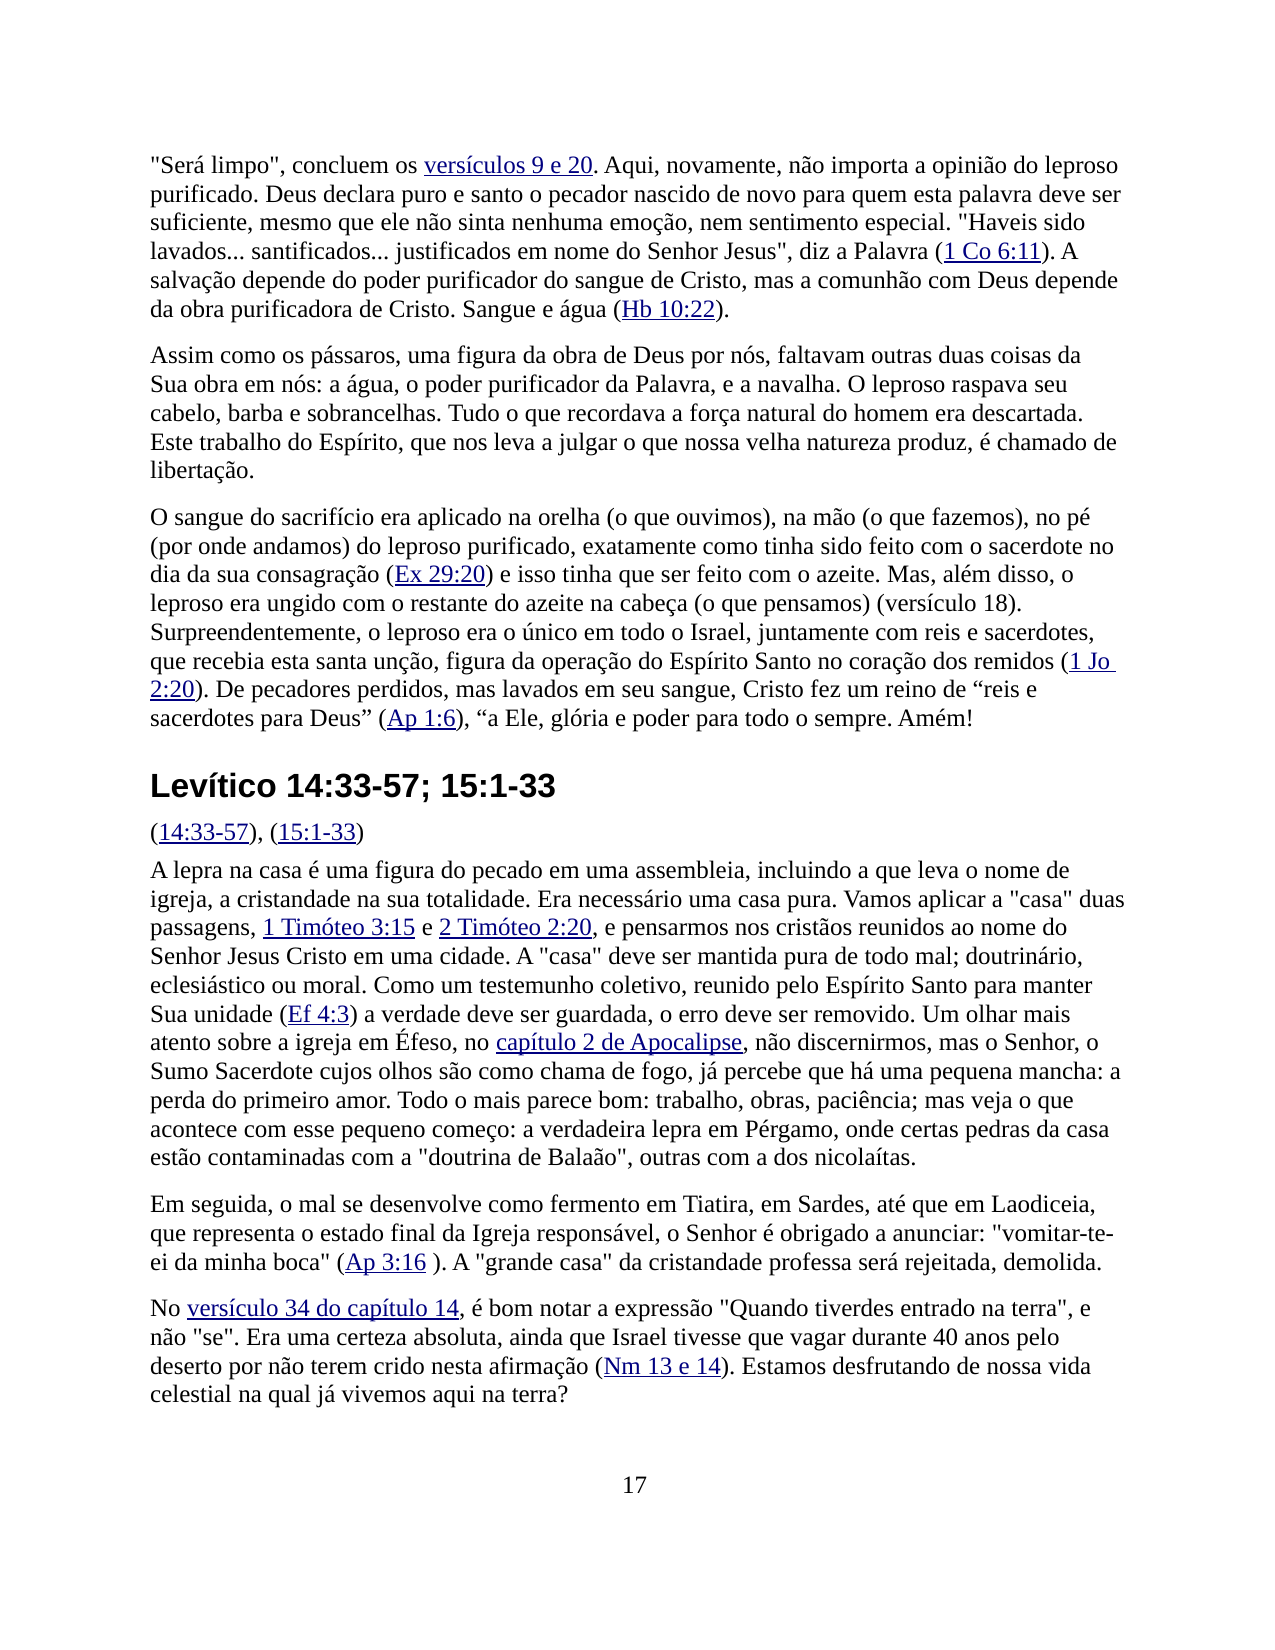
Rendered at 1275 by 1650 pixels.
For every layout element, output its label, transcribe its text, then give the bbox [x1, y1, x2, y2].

text "Será limpo", concluem os versículos 9 e 20. Aqui, novamente, não importa a opinião do leproso purificado. Deus declara puro e santo o pecador nascido de novo para quem esta palavra deve ser suficiente, mesmo que ele não sinta nenhuma emoção, nem sentimento especial. "Haveis sido lavados... santificados... justificados em nome do Senhor Jesus", diz a Palavra (1 Co 6:11). A salvação depende do poder purificador do sangue de Cristo, mas a comunhão com Deus depende da obra purificadora de Cristo. Sangue e água (Hb 10:22). [150, 150, 1125, 322]
text O sangue do sacrifício era aplicado na orelha (o que ouvimos), na mão (o que fazemos), no pé (por onde andamos) do leproso purificado, exatamente como tinha sido feito com o sacerdote no dia da sua consagração (Ex 29:20) e isso tinha que ser feito com o azeite. Mas, além disso, o leproso era ungido com o restante do azeite na cabeça (o que pensamos) (versículo 18). Surpreendentemente, o leproso era o único em todo o Israel, juntamente com reis e sacerdotes, que recebia esta santa unção, figura da operação do Espírito Santo no coração dos remidos (1 Jo 2:20). De pecadores perdidos, mas lavados em seu sangue, Cristo fez um reino de “reis e sacerdotes para Deus” (Ap 1:6), “a Ele, glória e poder para todo o sempre. Amém! [150, 502, 1125, 732]
subtitle Levítico 14:33-57; 15:1-33 [150, 766, 1125, 805]
text A lepra na casa é uma figura do pecado em uma assembleia, incluindo a que leva o nome de igreja, a cristandade na sua totalidade. Era necessário uma casa pura. Vamos aplicar a "casa" duas passagens, 1 Timóteo 3:15 e 2 Timóteo 2:20, e pensarmos nos cristãos reunidos ao nome do Senhor Jesus Cristo em uma cidade. A "casa" deve ser mantida pura de todo mal; doutrinário, eclesiástico ou moral. Como um testemunho coletivo, reunido pelo Espírito Santo para manter Sua unidade (Ef 4:3) a verdade deve ser guardada, o erro deve ser removido. Um olhar mais atento sobre a igreja em Éfeso, no capítulo 2 de Apocalipse, não discernirmos, mas o Senhor, o Sumo Sacerdote cujos olhos são como chama de fogo, já percebe que há uma pequena mancha: a perda do primeiro amor. Todo o mais parece bom: trabalho, obras, paciência; mas veja o que acontece com esse pequeno começo: a verdadeira lepra em Pérgamo, onde certas pedras da casa estão contaminadas com a "doutrina de Balaão", outras com a dos nicolaítas. [150, 855, 1125, 1171]
text Em seguida, o mal se desenvolve como fermento em Tiatira, em Sardes, até que em Laodiceia, que representa o estado final da Igreja responsável, o Senhor é obrigado a anunciar: "vomitar-te-ei da minha boca" (Ap 3:16 ). A "grande casa" da cristandade professa será rejeitada, demolida. [150, 1189, 1125, 1275]
text Assim como os pássaros, uma figura da obra de Deus por nós, faltavam outras duas coisas da Sua obra em nós: a água, o poder purificador da Palavra, e a navalha. O leproso raspava seu cabelo, barba e sobrancelhas. Tudo o que recordava a força natural do homem era descartada. Este trabalho do Espírito, que nos leva a julgar o que nossa velha natureza produz, é chamado de libertação. [150, 340, 1125, 484]
text No versículo 34 do capítulo 14, é bom notar a expressão "Quando tiverdes entrado na terra", e não "se". Era uma certeza absoluta, ainda que Israel tivesse que vagar durante 40 anos pelo deserto por não terem crido nesta afirmação (Nm 13 e 14). Estamos desfrutando de nossa vida celestial na qual já vivemos aqui na terra? [150, 1293, 1125, 1408]
text (14:33-57), (15:1-33) [150, 817, 1125, 846]
